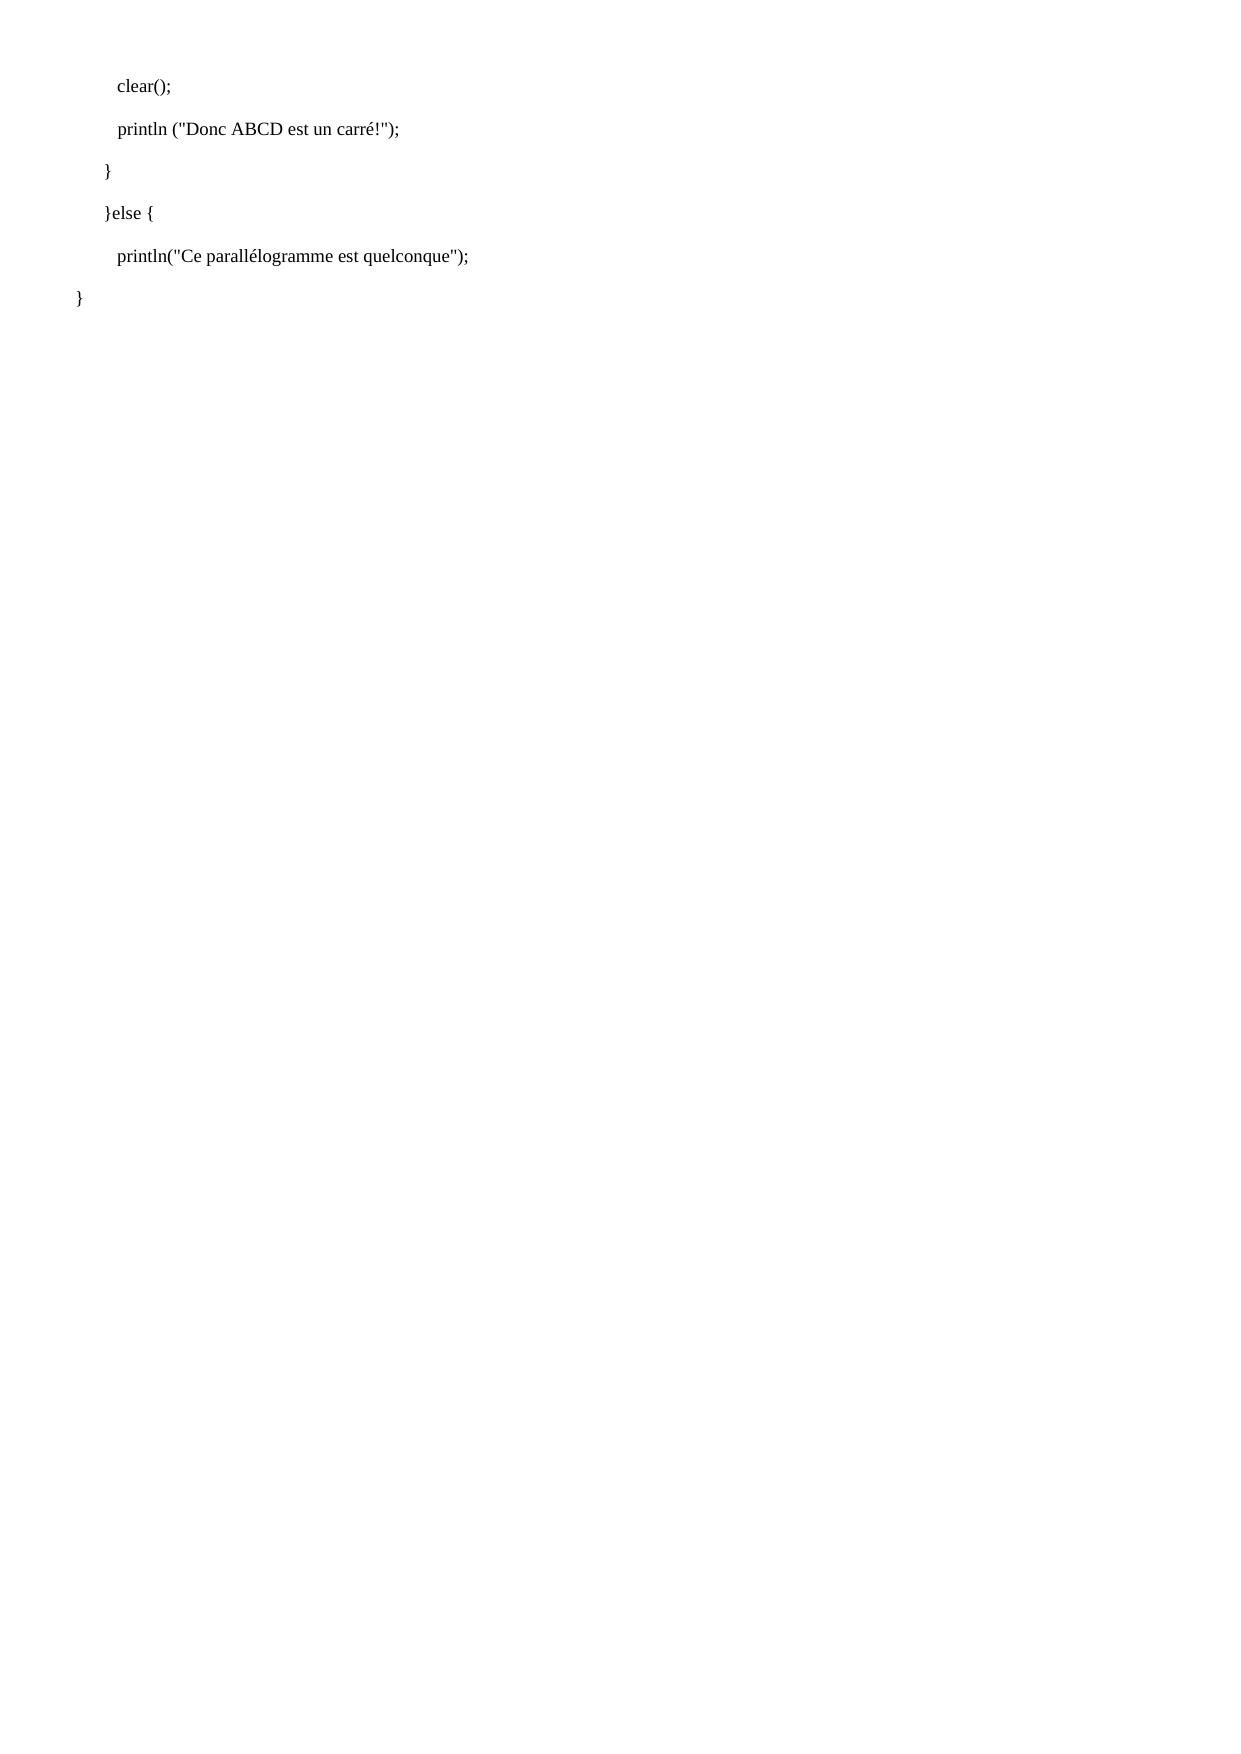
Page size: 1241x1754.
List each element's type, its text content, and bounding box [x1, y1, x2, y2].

text }else { [75, 202, 583, 224]
text } [75, 160, 583, 181]
text clear(); [75, 75, 583, 97]
text } [75, 287, 583, 308]
text println ("Donc ABCD est un carré!"); [75, 117, 583, 139]
text println("Ce parallélogramme est quelconque"); [75, 244, 583, 266]
